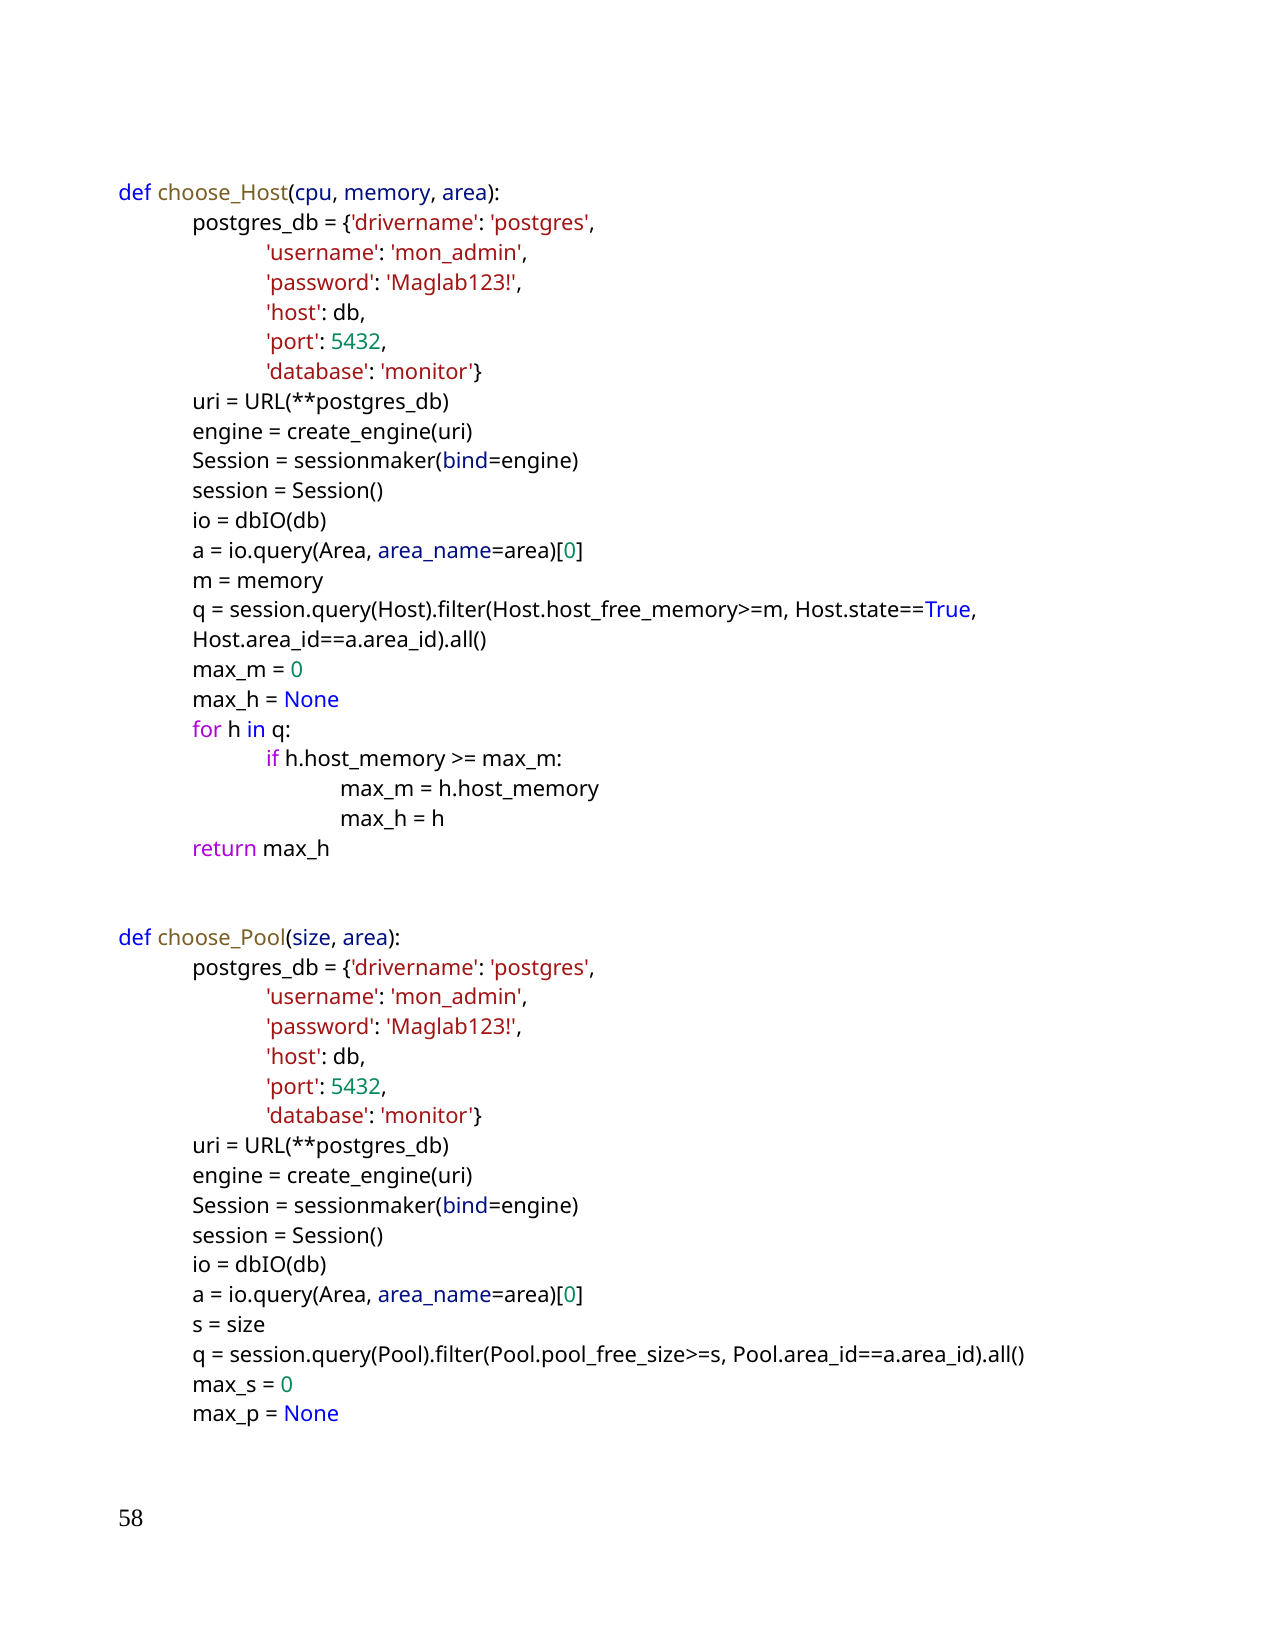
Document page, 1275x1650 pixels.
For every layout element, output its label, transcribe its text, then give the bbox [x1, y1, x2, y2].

text s = size [118, 1309, 1157, 1339]
text if h.host_memory >= max_m: [118, 743, 1157, 773]
text 'host': db, [118, 297, 1157, 326]
text a = io.query(Area, area_name=area)[0] [118, 535, 1157, 565]
text 'port': 5432, [118, 1071, 1157, 1101]
text 'database': 'monitor'} [118, 356, 1157, 386]
text return max_h [118, 833, 1157, 863]
text session = Session() [118, 475, 1157, 505]
text engine = create_engine(uri) [118, 416, 1157, 446]
text def choose_Pool(size, area): [118, 922, 1157, 952]
text 'password': 'Maglab123!', [118, 1011, 1157, 1041]
text max_m = 0 [118, 654, 1157, 684]
text Session = sessionmaker(bind=engine) [118, 1190, 1157, 1220]
text 'port': 5432, [118, 326, 1157, 356]
text max_p = None [118, 1398, 1157, 1428]
text session = Session() [118, 1220, 1157, 1249]
text max_m = h.host_memory [118, 773, 1157, 803]
text q = session.query(Pool).filter(Pool.pool_free_size>=s, Pool.area_id==a.area_id).all() [118, 1339, 1157, 1369]
text uri = URL(**postgres_db) [118, 386, 1157, 416]
text m = memory [118, 565, 1157, 594]
text max_h = h [118, 803, 1157, 833]
text for h in q: [118, 714, 1157, 743]
text def choose_Host(cpu, memory, area): [118, 177, 1157, 207]
text 'password': 'Maglab123!', [118, 267, 1157, 297]
text Session = sessionmaker(bind=engine) [118, 446, 1157, 475]
text q = session.query(Host).filter(Host.host_free_memory>=m, Host.state==True, Host.area_id==a.area_id).all() [118, 594, 1157, 654]
text max_s = 0 [118, 1369, 1157, 1398]
text 'username': 'mon_admin', [118, 981, 1157, 1011]
text uri = URL(**postgres_db) [118, 1130, 1157, 1160]
text io = dbIO(db) [118, 505, 1157, 535]
text max_h = None [118, 684, 1157, 714]
text io = dbIO(db) [118, 1249, 1157, 1279]
text 'database': 'monitor'} [118, 1101, 1157, 1130]
text engine = create_engine(uri) [118, 1160, 1157, 1190]
text 'host': db, [118, 1041, 1157, 1071]
text a = io.query(Area, area_name=area)[0] [118, 1279, 1157, 1309]
text postgres_db = {'drivername': 'postgres', [118, 952, 1157, 981]
text postgres_db = {'drivername': 'postgres', [118, 207, 1157, 237]
text 'username': 'mon_admin', [118, 237, 1157, 267]
